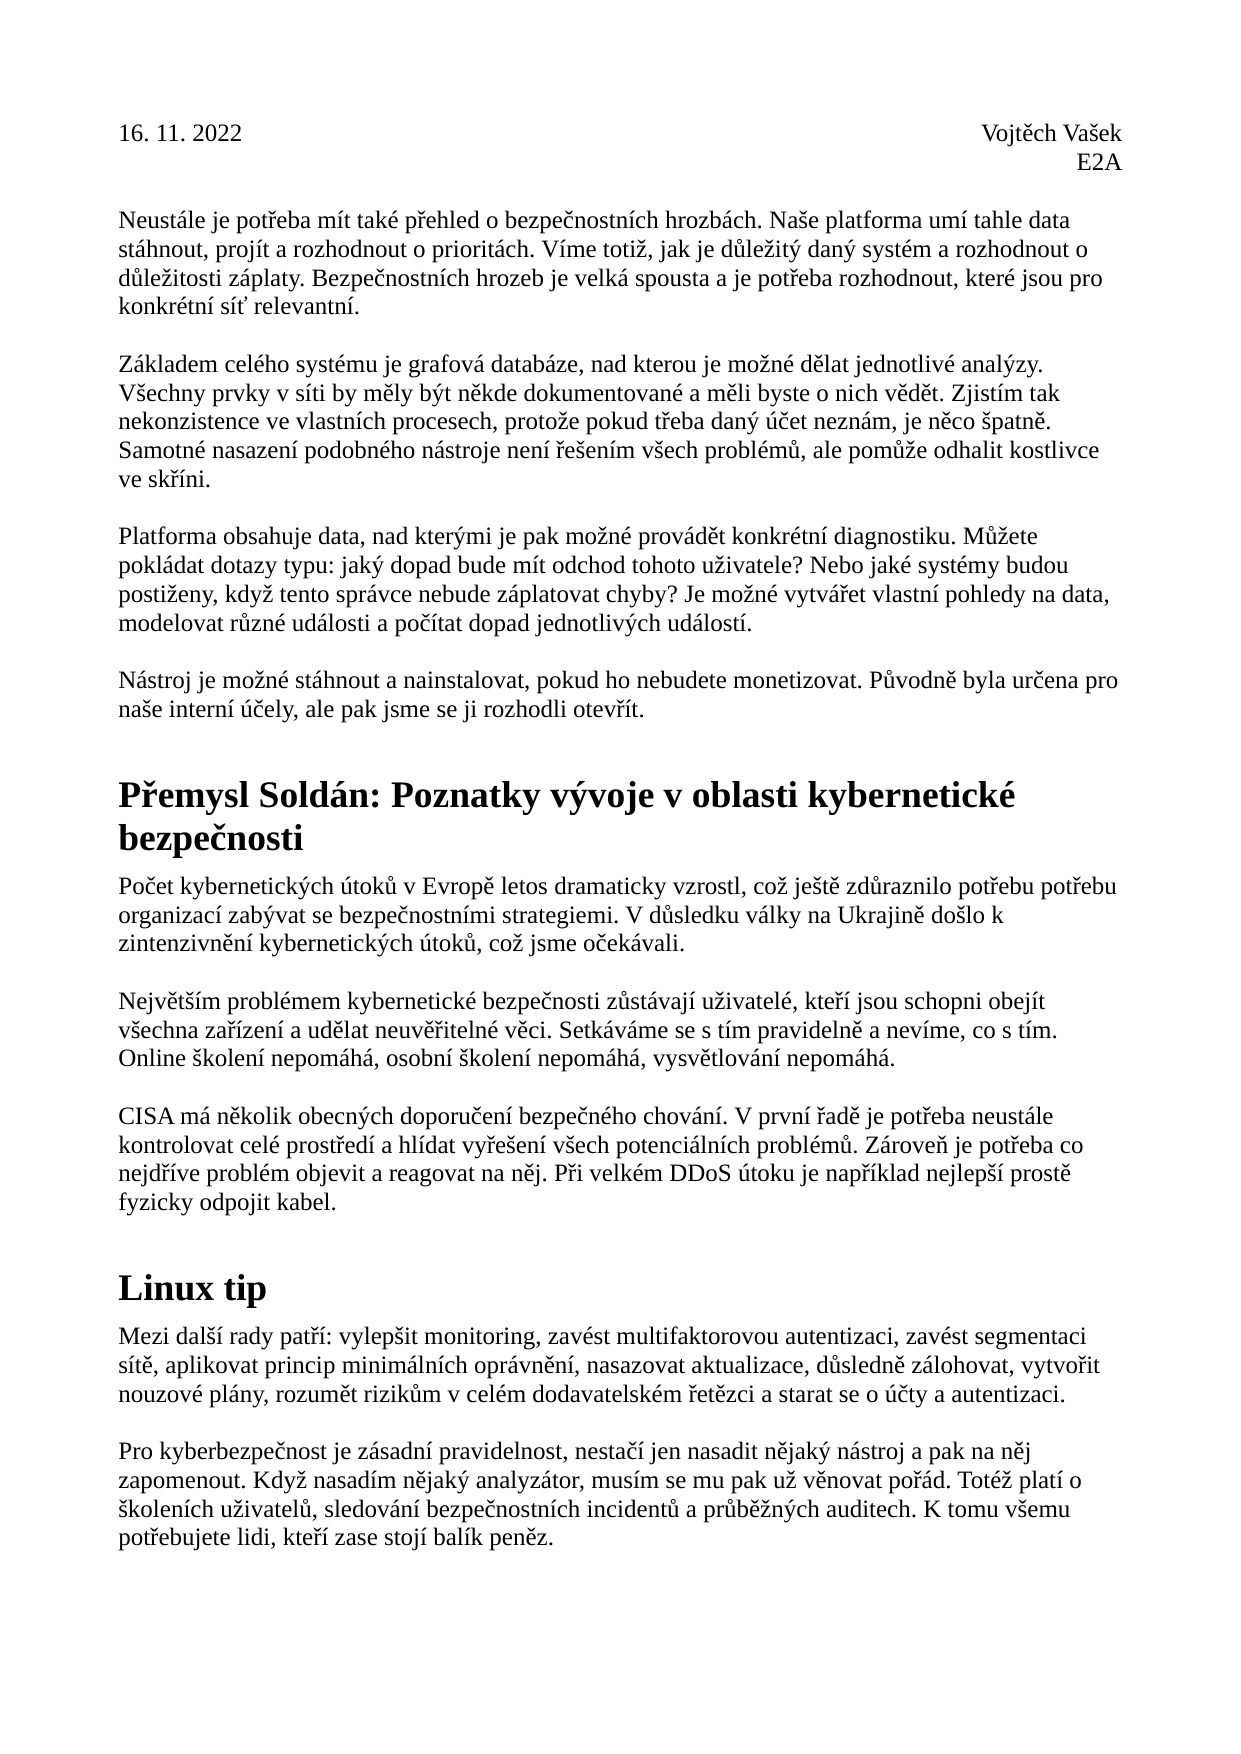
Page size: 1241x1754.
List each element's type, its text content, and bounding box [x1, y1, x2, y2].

subtitle Přemysl Soldán: Poznatky vývoje v oblasti kybernetické bezpečnosti [118, 772, 1122, 858]
text Pro kyberbezpečnost je zásadní pravidelnost, nestačí jen nasadit nějaký nástroj a pak na něj zapomenout. Když nasadím nějaký analyzátor, musím se mu pak už věnovat pořád. Totéž platí o školeních uživatelů, sledování bezpečnostních incidentů a průběžných auditech. K tomu všemu potřebujete lidi, kteří zase stojí balík peněz. [118, 1436, 1122, 1551]
text Mezi další rady patří: vylepšit monitoring, zavést multifaktorovou autentizaci, zavést segmentaci sítě, aplikovat princip minimálních oprávnění, nasazovat aktualizace, důsledně zálohovat, vytvořit nouzové plány, rozumět rizikům v celém dodavatelském řetězci a starat se o účty a autentizaci. [118, 1321, 1122, 1407]
subtitle Linux tip [118, 1266, 1122, 1309]
text Platforma obsahuje data, nad kterými je pak možné provádět konkrétní diagnostiku. Můžete pokládat dotazy typu: jaký dopad bude mít odchod tohoto uživatele? Nebo jaké systémy budou postiženy, když tento správce nebude záplatovat chyby? Je možné vytvářet vlastní pohledy na data, modelovat různé události a počítat dopad jednotlivých událostí. [118, 521, 1122, 636]
text Základem celého systému je grafová databáze, nad kterou je možné dělat jednotlivé analýzy. Všechny prvky v síti by měly být někde dokumentované a měli byste o nich vědět. Zjistím tak nekonzistence ve vlastních procesech, protože pokud třeba daný účet neznám, je něco špatně. Samotné nasazení podobného nástroje není řešením všech problémů, ale pomůže odhalit kostlivce ve skříni. [118, 349, 1122, 493]
text Neustále je potřeba mít také přehled o bezpečnostních hrozbách. Naše platforma umí tahle data stáhnout, projít a rozhodnout o prioritách. Víme totiž, jak je důležitý daný systém a rozhodnout o důležitosti záplaty. Bezpečnostních hrozeb je velká spousta a je potřeba rozhodnout, které jsou pro konkrétní síť relevantní. [118, 205, 1122, 320]
text Největším problémem kybernetické bezpečnosti zůstávají uživatelé, kteří jsou schopni obejít všechna zařízení a udělat neuvěřitelné věci. Setkáváme se s tím pravidelně a nevíme, co s tím. Online školení nepomáhá, osobní školení nepomáhá, vysvětlování nepomáhá. [118, 986, 1122, 1072]
text CISA má několik obecných doporučení bezpečného chování. V první řadě je potřeba neustále kontrolovat celé prostředí a hlídat vyřešení všech potenciálních problémů. Zároveň je potřeba co nejdříve problém objevit a reagovat na něj. Při velkém DDoS útoku je například nejlepší prostě fyzicky odpojit kabel. [118, 1101, 1122, 1216]
text Počet kybernetických útoků v Evropě letos dramaticky vzrostl, což ještě zdůraznilo potřebu potřebu organizací zabývat se bezpečnostními strategiemi. V důsledku války na Ukrajině došlo k zintenzivnění kybernetických útoků, což jsme očekávali. [118, 871, 1122, 957]
text Nástroj je možné stáhnout a nainstalovat, pokud ho nebudete monetizovat. Původně byla určena pro naše interní účely, ale pak jsme se ji rozhodli otevřít. [118, 665, 1122, 723]
